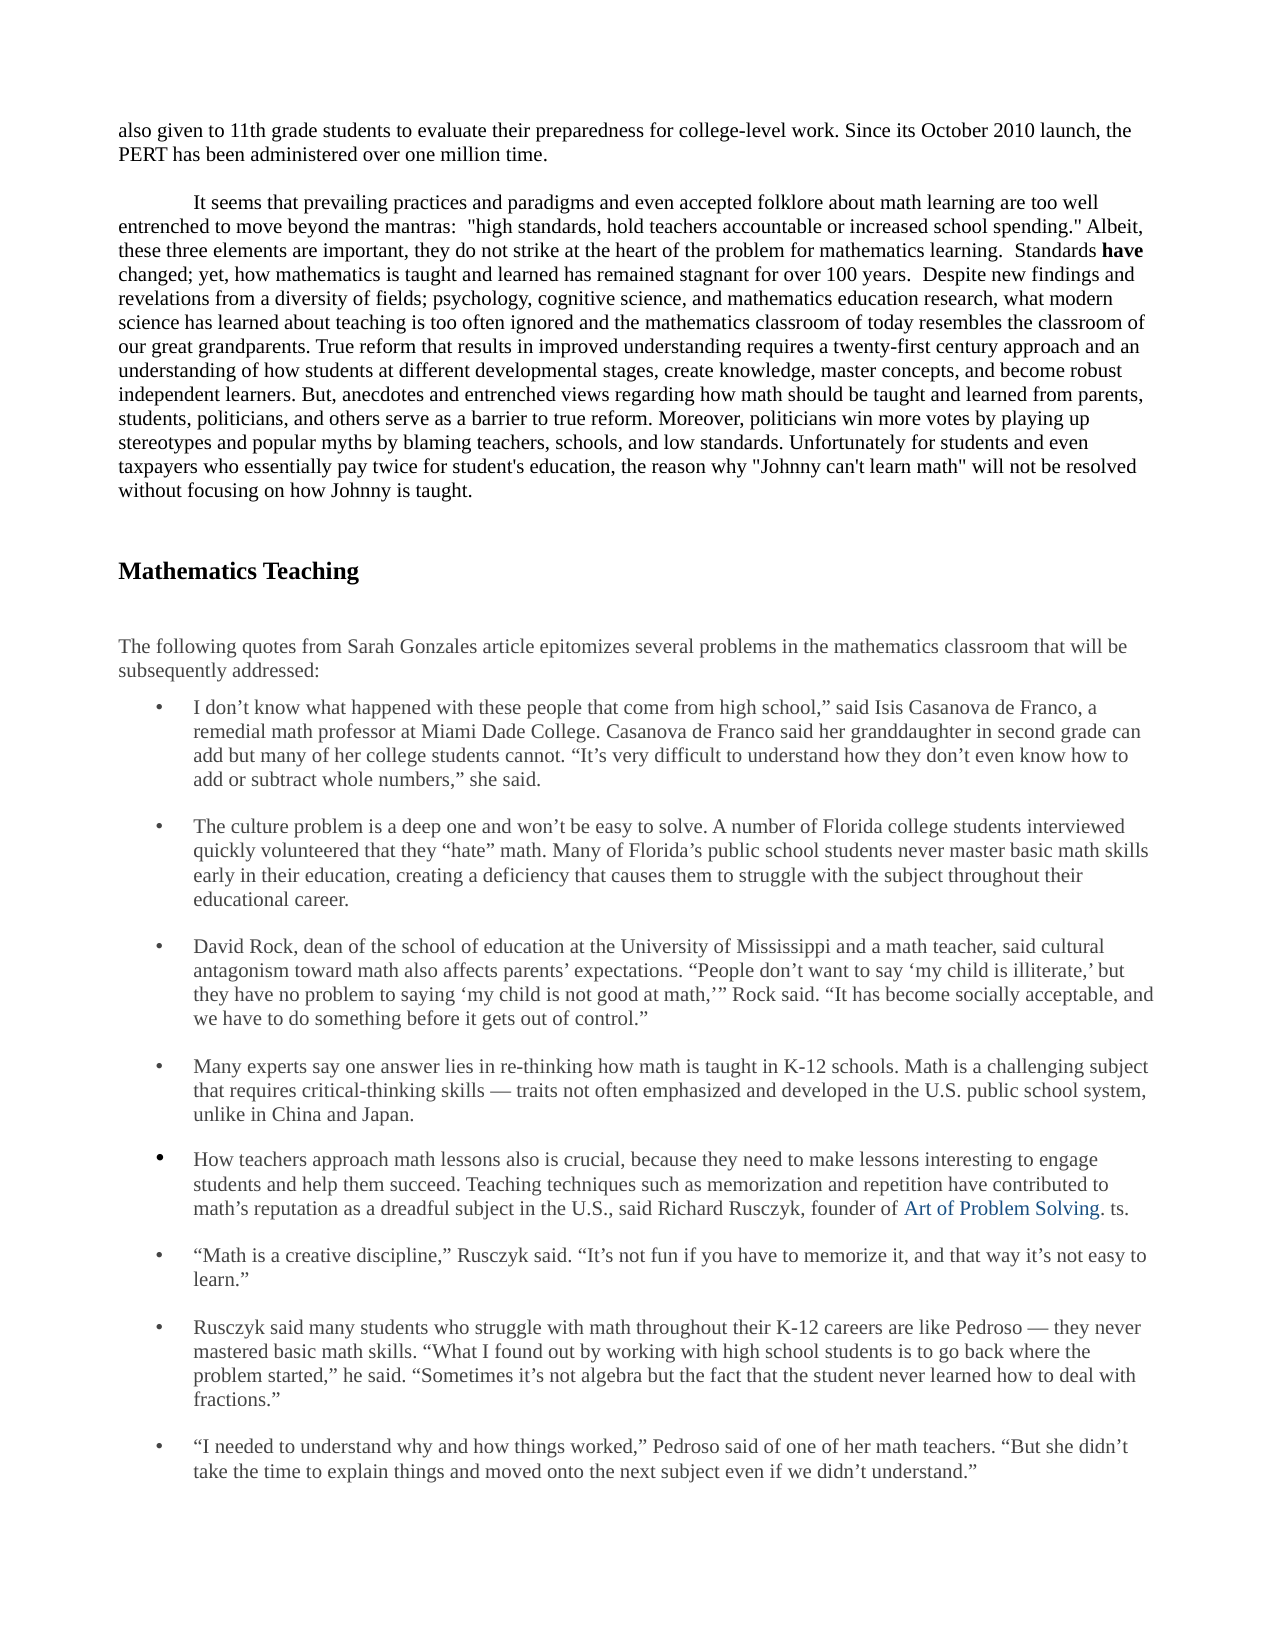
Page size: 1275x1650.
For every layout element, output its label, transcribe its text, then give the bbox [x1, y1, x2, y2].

list Many experts say one answer lies in re-thinking how math is taught in K-12 schools. Math is a challenging subject that requires critical-thinking skills — traits not often emphasized and developed in the U.S. public school system, unlike in China and Japan. [156, 1054, 1157, 1126]
list I don’t know what happened with these people that come from high school,” said Isis Casanova de Franco, a remedial math professor at Miami Dade College. Casanova de Franco said her granddaughter in second grade can add but many of her college students cannot. “It’s very difficult to understand how they don’t even know how to add or subtract whole numbers,” she said. [156, 695, 1157, 791]
text It seems that prevailing practices and paradigms and even accepted folklore about math learning are too well entrenched to move beyond the mantras: "high standards, hold teachers accountable or increased school spending." Albeit, these three elements are important, they do not strike at the heart of the problem for mathematics learning. Standards have changed; yet, how mathematics is taught and learned has remained stagnant for over 100 years. Despite new findings and revelations from a diversity of fields; psychology, cognitive science, and mathematics education research, what modern science has learned about teaching is too often ignored and the mathematics classroom of today resembles the classroom of our great grandparents. True reform that results in improved understanding requires a twenty-first century approach and an understanding of how students at different developmental stages, create knowledge, master concepts, and become robust independent learners. But, anecdotes and entrenched views regarding how math should be taught and learned from parents, students, politicians, and others serve as a barrier to true reform. Moreover, politicians win more votes by playing up stereotypes and popular myths by blaming teachers, schools, and low standards. Unfortunately for students and even taxpayers who essentially pay twice for student's education, the reason why "Johnny can't learn math" will not be resolved without focusing on how Johnny is taught. [118, 190, 1157, 502]
text Mathematics Teaching [118, 556, 1157, 585]
text The following quotes from Sarah Gonzales article epitomizes several problems in the mathematics classroom that will be subsequently addressed: [118, 634, 1157, 682]
text also given to 11th grade students to evaluate their preparedness for college-level work. Since its October 2010 launch, the PERT has been administered over one million time. [118, 118, 1157, 166]
list Rusczyk said many students who struggle with math throughout their K-12 careers are like Pedroso — they never mastered basic math skills. “What I found out by working with high school students is to go back where the problem started,” he said. “Sometimes it’s not algebra but the fact that the student never learned how to deal with fractions.” [156, 1315, 1157, 1411]
list “I needed to understand why and how things worked,” Pedroso said of one of her math teachers. “But she didn’t take the time to explain things and moved onto the next subject even if we didn’t understand.” [156, 1434, 1157, 1483]
list “Math is a creative discipline,” Rusczyk said. “It’s not fun if you have to memorize it, and that way it’s not easy to learn.” [156, 1243, 1157, 1291]
list David Rock, dean of the school of education at the University of Mississippi and a math teacher, said cultural antagonism toward math also affects parents’ expectations. “People don’t want to say ‘my child is illiterate,’ but they have no problem to saying ‘my child is not good at math,’” Rock said. “It has become socially acceptable, and we have to do something before it gets out of control.” [156, 934, 1157, 1030]
list The culture problem is a deep one and won’t be easy to solve. A number of Florida college students interviewed quickly volunteered that they “hate” math. Many of Florida’s public school students never master basic math skills early in their education, creating a deficiency that causes them to struggle with the subject throughout their educational career. [156, 814, 1157, 911]
list How teachers approach math lessons also is crucial, because they need to make lessons interesting to engage students and help them succeed. Teaching techniques such as memorization and repetition have contributed to math’s reputation as a dreadful subject in the U.S., said Richard Rusczyk, founder of Art of Problem Solving. ts. [156, 1147, 1157, 1220]
